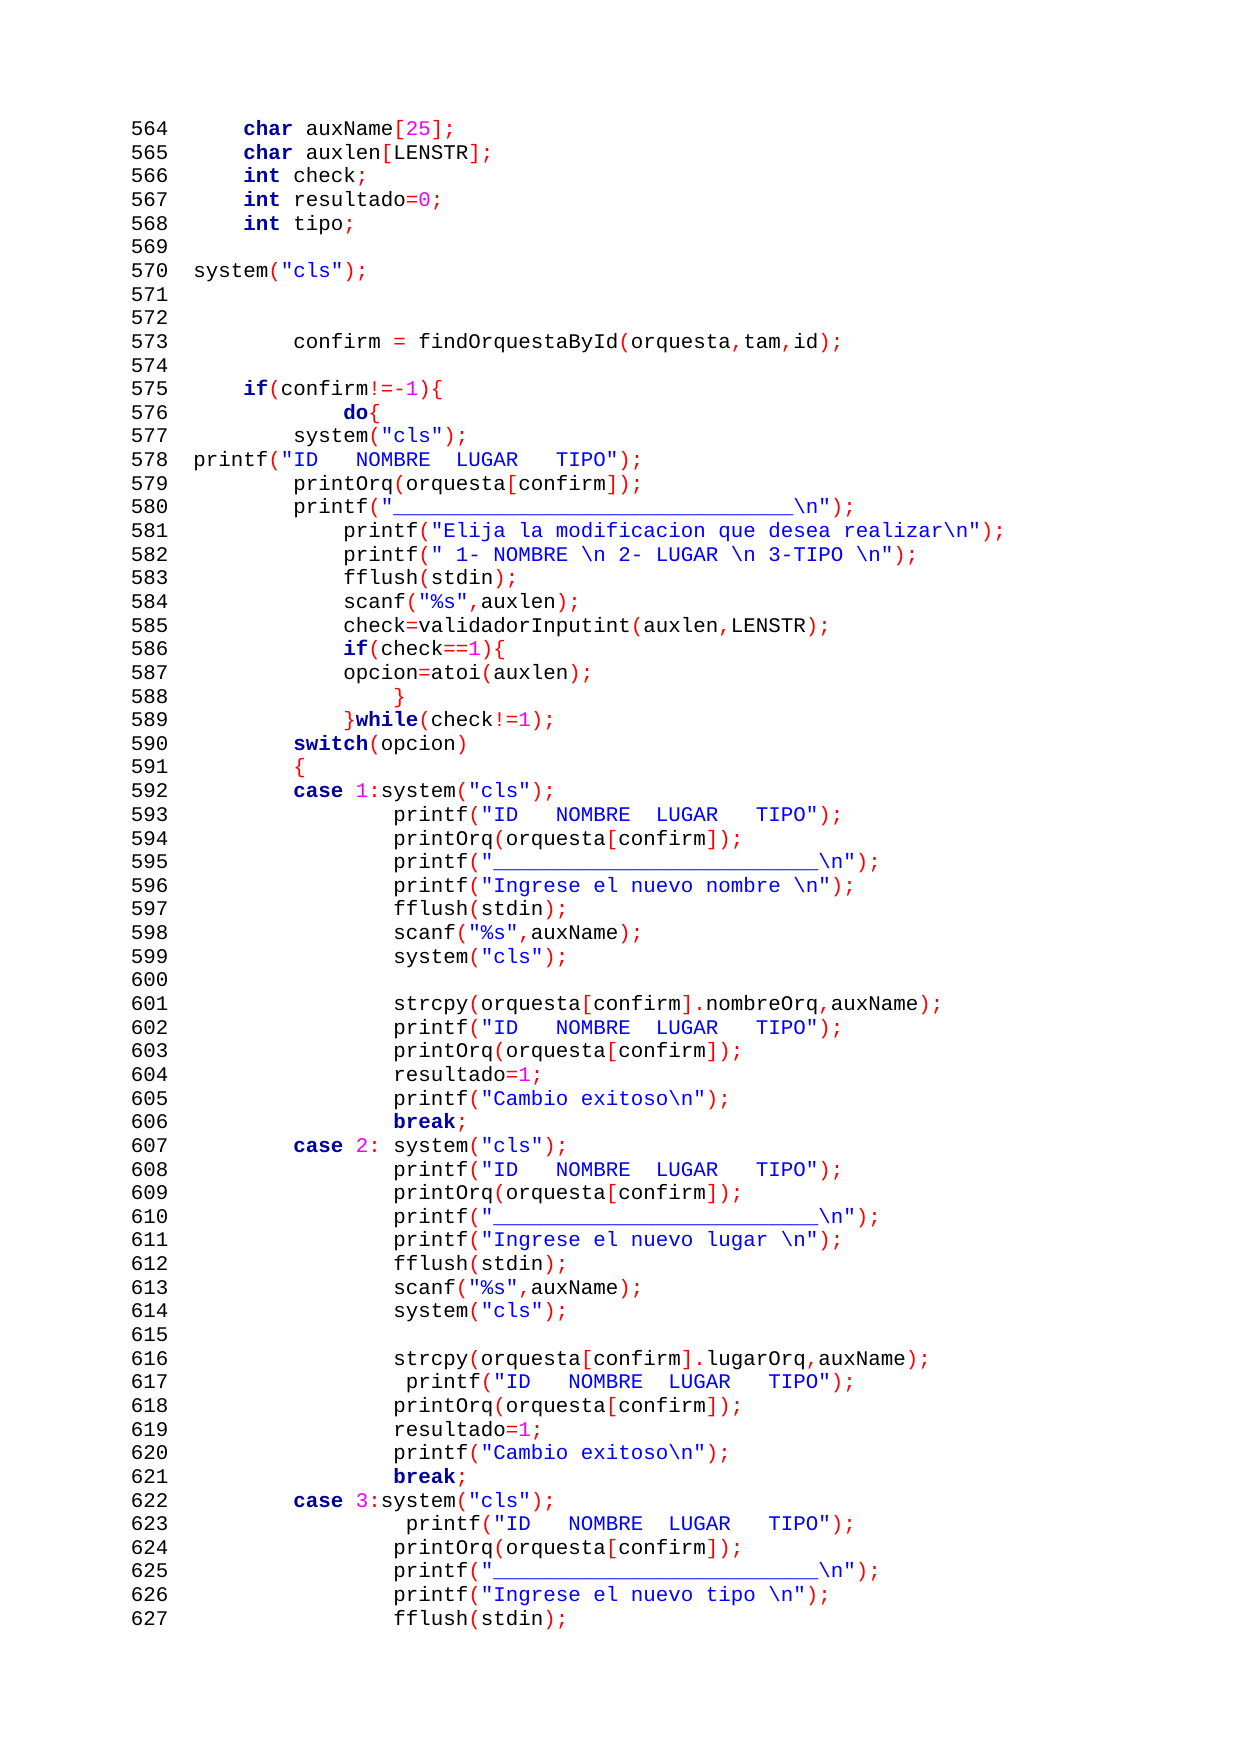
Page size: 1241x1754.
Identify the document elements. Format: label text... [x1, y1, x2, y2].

subtitle 605 printf("Cambio exitoso\n"); [118, 1088, 393, 1111]
subtitle 583 fflush(stdin); [118, 567, 1122, 591]
subtitle 573 confirm = findOrquestaById(orquesta,tam,id); [118, 331, 293, 354]
subtitle 594 printOrq(orquesta[confirm]); [118, 827, 1122, 851]
subtitle 627 fflush(stdin); [543, 1608, 1122, 1631]
subtitle 564 char auxName[25]; [118, 118, 306, 142]
subtitle 565 char auxlen[LENSTR]; [118, 142, 306, 165]
subtitle 624 printOrq(orquesta[confirm]); [118, 1537, 393, 1561]
subtitle 566 int check; [356, 165, 1122, 189]
subtitle 609 printOrq(orquesta[confirm]); [118, 1182, 393, 1206]
subtitle 625 printf("__________________________\n"); [468, 1561, 1122, 1584]
subtitle 592 case 1:system("cls"); [118, 780, 381, 804]
subtitle 602 printf("ID NOMBRE LUGAR TIPO"); [468, 1017, 1122, 1040]
subtitle 565 char auxlen[LENSTR]; [468, 142, 1122, 165]
subtitle 603 printOrq(orquesta[confirm]); [706, 1040, 1122, 1064]
subtitle 585 check=validadorInputint(auxlen,LENSTR); [118, 615, 343, 638]
subtitle 618 printOrq(orquesta[confirm]); [706, 1395, 1122, 1419]
subtitle 604 resultado=1; [506, 1064, 1122, 1088]
subtitle 576 do{ [118, 402, 1122, 426]
subtitle 598 scanf("%s",auxName); [118, 922, 393, 946]
subtitle 601 strcpy(orquesta[confirm].nombreOrq,auxName); [118, 993, 393, 1017]
subtitle 627 fflush(stdin); [118, 1608, 393, 1631]
subtitle 605 printf("Cambio exitoso\n"); [468, 1088, 1122, 1111]
subtitle 571 [118, 284, 1122, 307]
subtitle 599 system("cls"); [468, 946, 1122, 969]
subtitle 579 printOrq(orquesta[confirm]); [606, 473, 1122, 496]
subtitle 613 scanf("%s",auxName); [618, 1277, 1122, 1300]
subtitle 575 if(confirm!=-1){ [118, 378, 281, 402]
subtitle 613 scanf("%s",auxName); [456, 1277, 531, 1300]
subtitle 598 scanf("%s",auxName); [618, 922, 1122, 946]
subtitle 620 printf("Cambio exitoso\n"); [118, 1442, 393, 1466]
subtitle 582 printf(" 1- NOMBRE \n 2- LUGAR \n 3-TIPO \n"); [118, 544, 343, 567]
subtitle 610 printf("__________________________\n"); [118, 1206, 393, 1229]
subtitle 612 fflush(stdin); [543, 1253, 1122, 1277]
subtitle 570 system("cls"); [118, 260, 193, 284]
subtitle 620 printf("Cambio exitoso\n"); [468, 1442, 1122, 1466]
subtitle 625 printf("__________________________\n"); [118, 1561, 393, 1584]
subtitle 614 system("cls"); [468, 1300, 1122, 1324]
subtitle 599 system("cls"); [118, 946, 393, 969]
subtitle 590 switch(opcion) [456, 733, 1122, 757]
subtitle 570 system("cls"); [268, 260, 1122, 284]
subtitle 600 [118, 969, 1122, 993]
subtitle 589 }while(check!=1); [493, 709, 1122, 733]
subtitle 568 int tipo; [343, 213, 1122, 236]
subtitle 579 printOrq(orquesta[confirm]); [118, 473, 293, 496]
subtitle 616 strcpy(orquesta[confirm].lugarOrq,auxName); [118, 1348, 393, 1371]
subtitle 584 scanf("%s",auxlen); [556, 591, 1122, 615]
subtitle 613 scanf("%s",auxName); [118, 1277, 393, 1300]
subtitle 616 strcpy(orquesta[confirm].lugarOrq,auxName); [906, 1348, 1122, 1371]
subtitle 586 if(check==1){ [443, 638, 1122, 662]
subtitle 573 confirm = findOrquestaById(orquesta,tam,id); [818, 331, 1122, 354]
subtitle 596 printf("Ingrese el nuevo nombre \n"); [468, 875, 1122, 898]
subtitle 619 resultado=1; [506, 1419, 1122, 1442]
subtitle 615 [118, 1324, 1122, 1348]
subtitle 592 case 1:system("cls"); [456, 780, 1122, 804]
subtitle 612 fflush(stdin); [118, 1253, 393, 1277]
subtitle 602 printf("ID NOMBRE LUGAR TIPO"); [118, 1017, 393, 1040]
subtitle 578 printf("ID NOMBRE LUGAR TIPO"); [118, 449, 193, 473]
subtitle 614 system("cls"); [118, 1300, 393, 1324]
subtitle 586 if(check==1){ [118, 638, 381, 662]
subtitle 617 printf("ID NOMBRE LUGAR TIPO"); [481, 1371, 1122, 1395]
subtitle 582 printf(" 1- NOMBRE \n 2- LUGAR \n 3-TIPO \n"); [418, 544, 1122, 567]
subtitle 624 printOrq(orquesta[confirm]); [706, 1537, 1122, 1561]
subtitle 564 char auxName[25]; [393, 118, 1122, 142]
subtitle 611 printf("Ingrese el nuevo lugar \n"); [118, 1229, 1122, 1253]
subtitle 589 }while(check!=1); [118, 709, 431, 733]
subtitle 567 int resultado=0; [406, 189, 1122, 213]
subtitle 590 switch(opcion) [118, 733, 381, 757]
subtitle 567 int resultado=0; [118, 189, 293, 213]
subtitle 580 printf("________________________________\n"); [368, 496, 1122, 520]
subtitle 607 case 2: system("cls"); [118, 1135, 393, 1158]
subtitle 591 { [118, 757, 1122, 780]
subtitle 581 printf("Elija la modificacion que desea realizar\n"); [418, 520, 1122, 544]
subtitle 587 opcion=atoi(auxlen); [118, 662, 343, 686]
subtitle 610 printf("__________________________\n"); [468, 1206, 1122, 1229]
subtitle 584 scanf("%s",auxlen); [406, 591, 481, 615]
subtitle 604 resultado=1; [118, 1064, 393, 1088]
subtitle 606 break; [118, 1111, 1122, 1135]
subtitle 609 printOrq(orquesta[confirm]); [706, 1182, 1122, 1206]
subtitle 621 break; [118, 1466, 1122, 1489]
subtitle 577 system("cls"); [118, 426, 293, 449]
subtitle 608 printf("ID NOMBRE LUGAR TIPO"); [118, 1158, 1122, 1182]
subtitle 569 [118, 236, 1122, 260]
subtitle 595 printf("__________________________\n"); [468, 851, 1122, 875]
subtitle 575 if(confirm!=-1){ [368, 378, 1122, 402]
subtitle 587 opcion=atoi(auxlen); [568, 662, 1122, 686]
subtitle 581 printf("Elija la modificacion que desea realizar\n"); [118, 520, 343, 544]
subtitle 598 scanf("%s",auxName); [456, 922, 531, 946]
subtitle 574 [118, 354, 1122, 378]
subtitle 572 [118, 307, 1122, 331]
subtitle 623 printf("ID NOMBRE LUGAR TIPO"); [481, 1513, 1122, 1537]
subtitle 618 printOrq(orquesta[confirm]); [118, 1395, 393, 1419]
subtitle 617 printf("ID NOMBRE LUGAR TIPO"); [118, 1371, 406, 1395]
subtitle 626 printf("Ingrese el nuevo tipo \n"); [118, 1584, 393, 1608]
subtitle 593 printf("ID NOMBRE LUGAR TIPO"); [468, 804, 1122, 827]
subtitle 585 check=validadorInputint(auxlen,LENSTR); [806, 615, 1122, 638]
subtitle 593 printf("ID NOMBRE LUGAR TIPO"); [118, 804, 393, 827]
subtitle 597 fflush(stdin); [118, 898, 1122, 922]
subtitle 568 int tipo; [118, 213, 293, 236]
subtitle 577 system("cls"); [368, 426, 1122, 449]
subtitle 595 printf("__________________________\n"); [118, 851, 393, 875]
subtitle 623 printf("ID NOMBRE LUGAR TIPO"); [118, 1513, 406, 1537]
subtitle 578 printf("ID NOMBRE LUGAR TIPO"); [268, 449, 1122, 473]
subtitle 619 resultado=1; [118, 1419, 393, 1442]
subtitle 603 printOrq(orquesta[confirm]); [118, 1040, 393, 1064]
subtitle 596 printf("Ingrese el nuevo nombre \n"); [118, 875, 393, 898]
subtitle 601 strcpy(orquesta[confirm].nombreOrq,auxName); [918, 993, 1122, 1017]
subtitle 622 case 3:system("cls"); [118, 1489, 1122, 1513]
subtitle 584 scanf("%s",auxlen); [118, 591, 343, 615]
subtitle 607 case 2: system("cls"); [468, 1135, 1122, 1158]
subtitle 588 } [118, 686, 1122, 709]
subtitle 580 printf("________________________________\n"); [118, 496, 293, 520]
subtitle 626 printf("Ingrese el nuevo tipo \n"); [468, 1584, 1122, 1608]
subtitle 566 int check; [118, 165, 293, 189]
